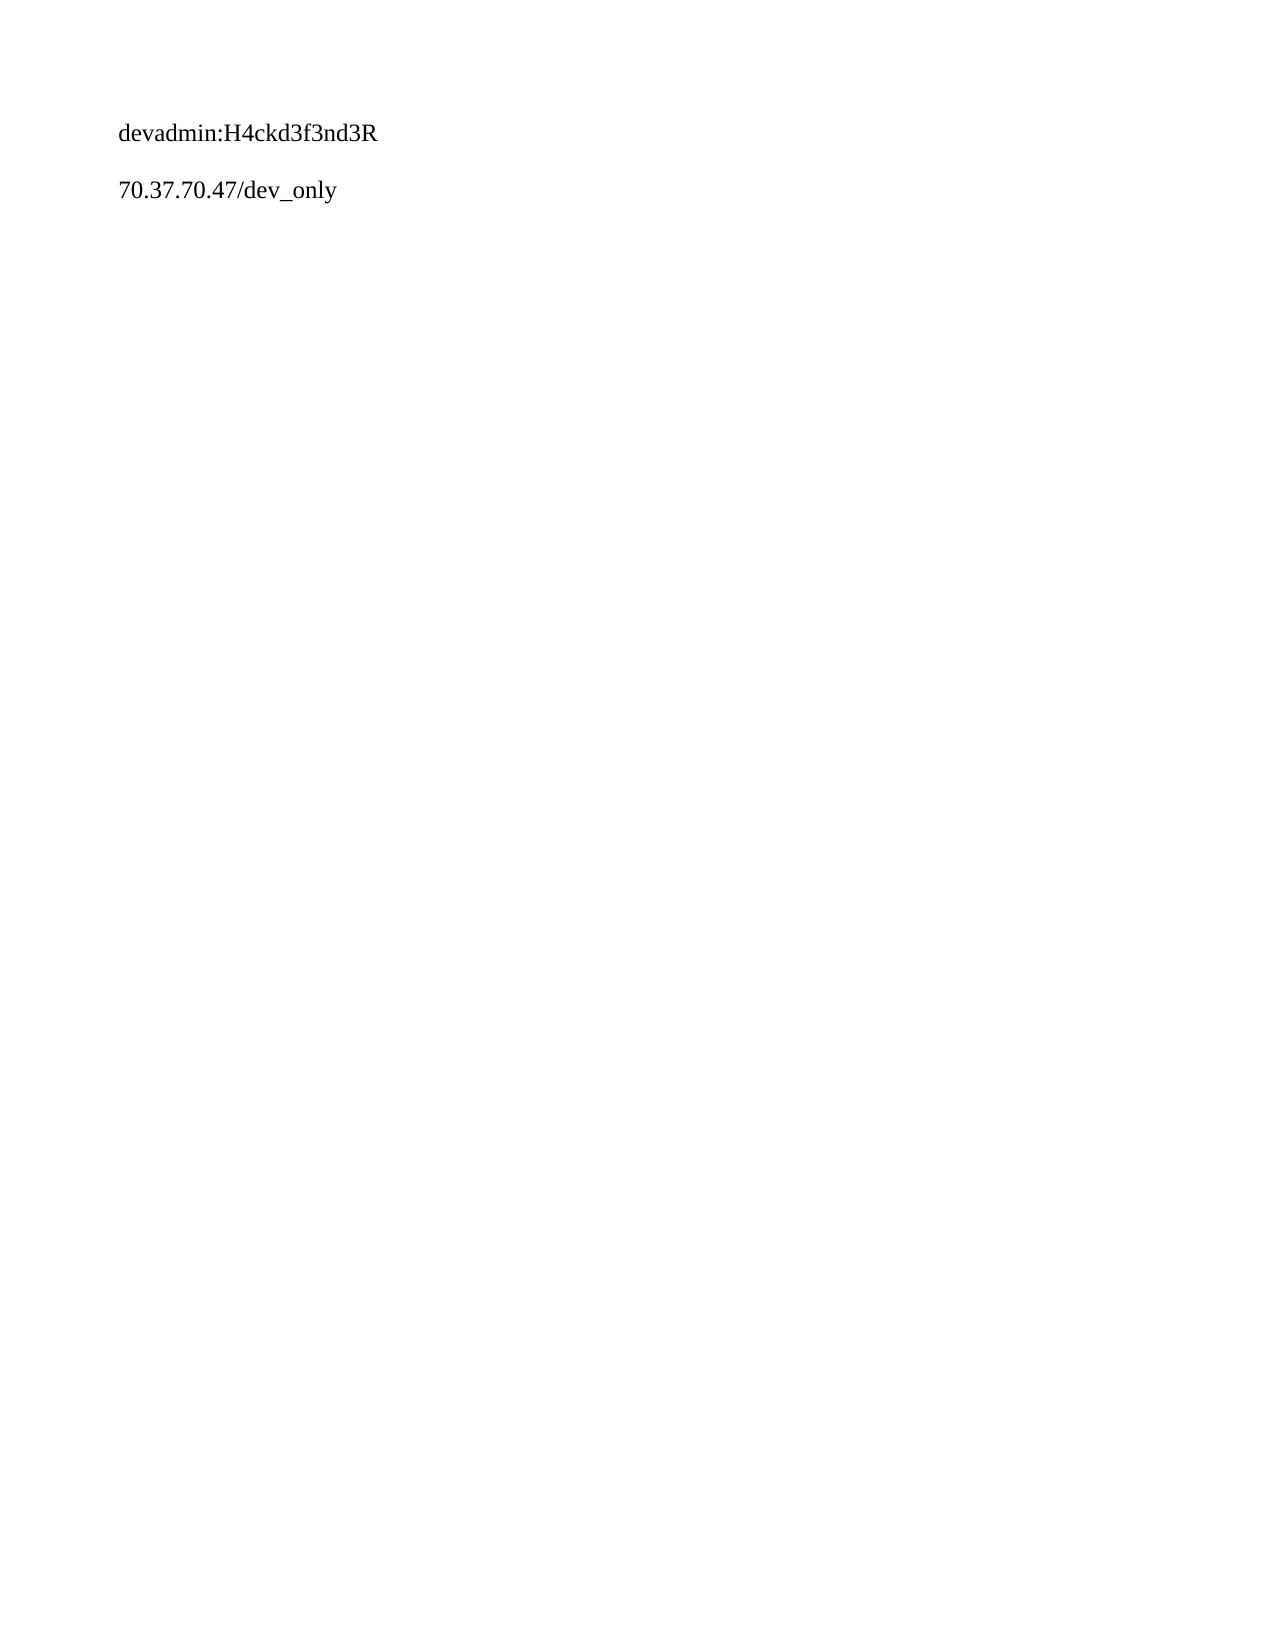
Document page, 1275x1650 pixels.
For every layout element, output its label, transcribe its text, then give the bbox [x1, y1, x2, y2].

text devadmin:H4ckd3f3nd3R [118, 118, 1157, 147]
text 70.37.70.47/dev_only [118, 176, 1157, 204]
